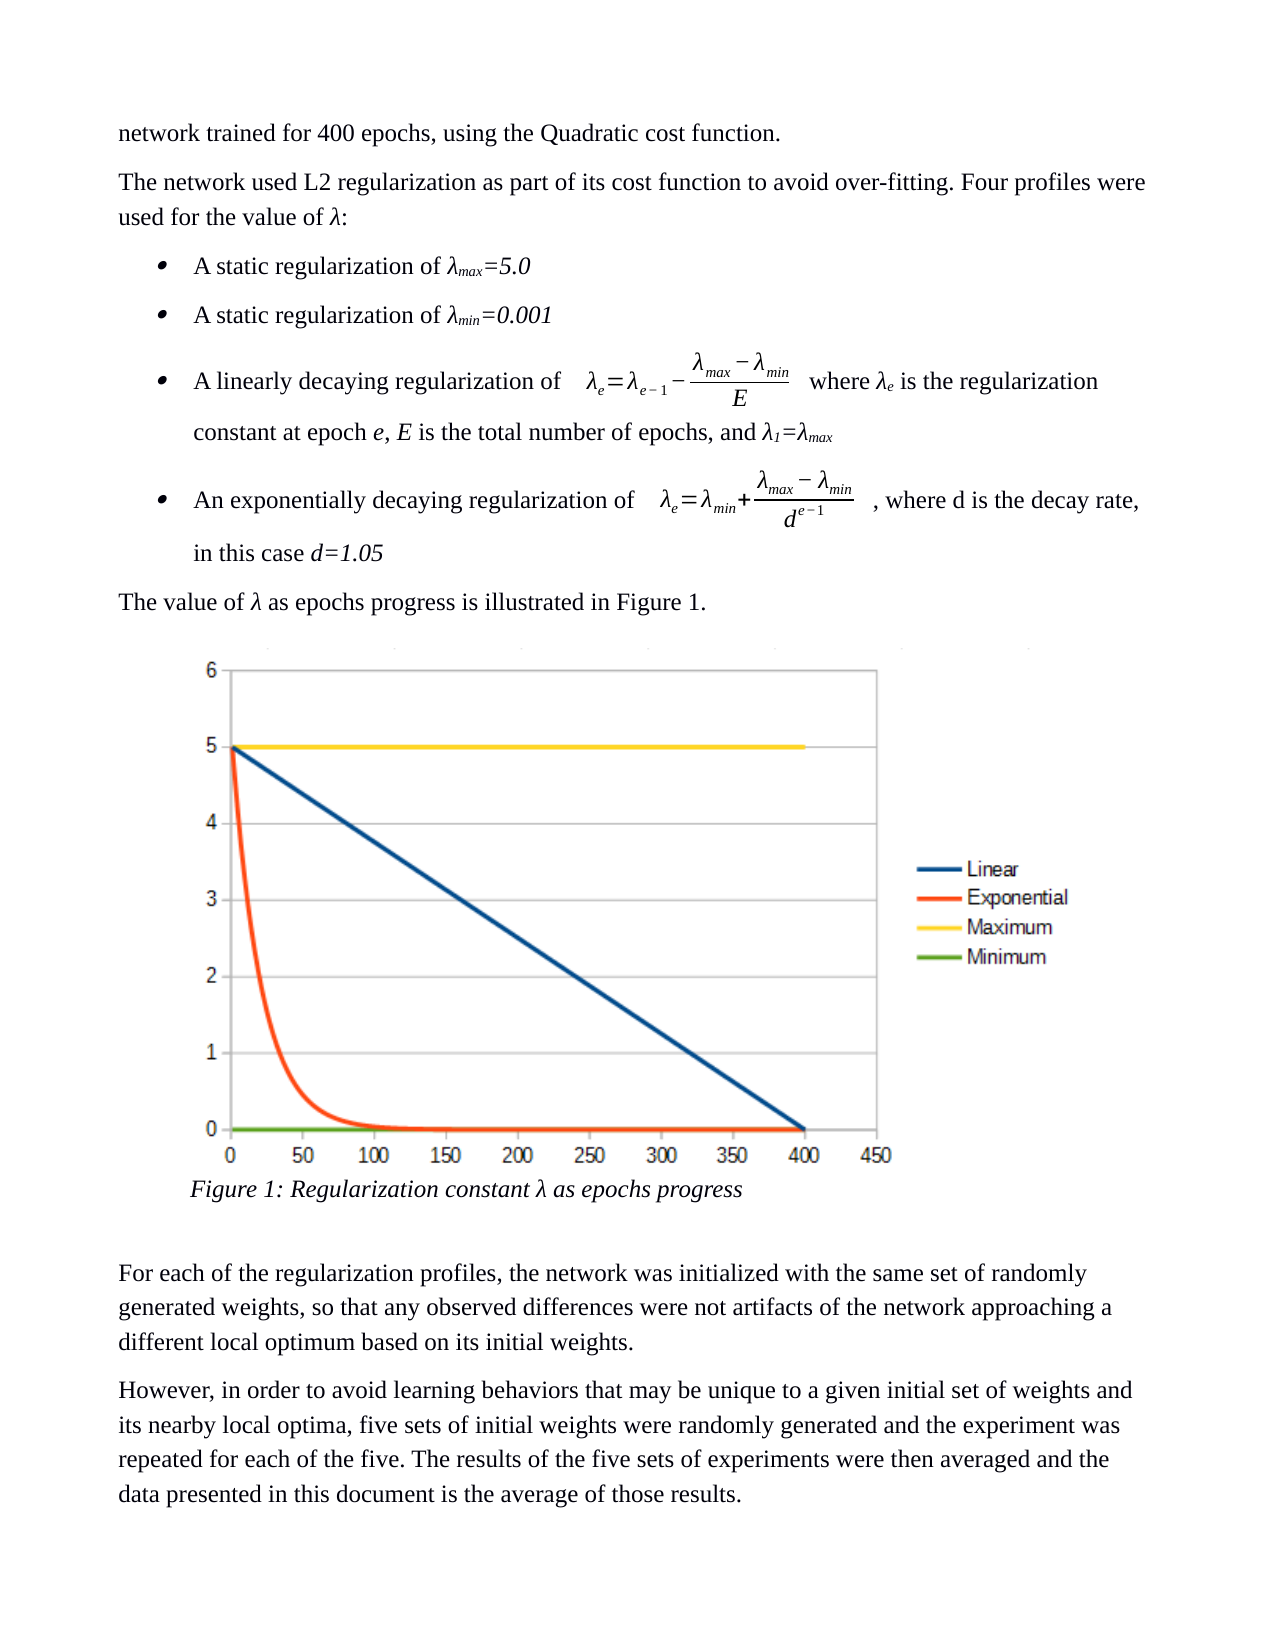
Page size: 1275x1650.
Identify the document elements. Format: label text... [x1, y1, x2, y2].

text For each of the regularization profiles, the network was initialized with the same set of randomly generated weights, so that any observed differences were not artifacts of the network approaching a different local optimum based on its initial weights. [118, 1258, 1157, 1355]
list A static regularization of λmin=0.001 [156, 300, 1157, 328]
list A linearly decaying regularization of where λe is the regularization constant at epoch e, E is the total number of epochs, and λ1=λmax [156, 349, 1157, 446]
text Figure 1: Regularization constant λ as epochs progress [190, 1174, 1085, 1203]
text The network used L2 regularization as part of its cost function to avoid over-fitting. Four profiles were used for the value of λ: [118, 167, 1157, 230]
text The value of λ as epochs progress is illustrated in Figure 1. [118, 587, 1157, 616]
text However, in order to avoid learning behaviors that may be unique to a given initial set of weights and its nearby local optima, five sets of initial weights were randomly generated and the experiment was repeated for each of the five. The results of the five sets of experiments were then averaged and the data presented in this document is the average of those results. [118, 1376, 1157, 1508]
list An exponentially decaying regularization of , where d is the decay rate, in this case d=1.05 [156, 466, 1157, 567]
picture [189, 648, 1086, 1174]
text network trained for 400 epochs, using the Quadratic cost function. [118, 118, 1157, 147]
list A static regularization of λmax=5.0 [156, 251, 1157, 279]
